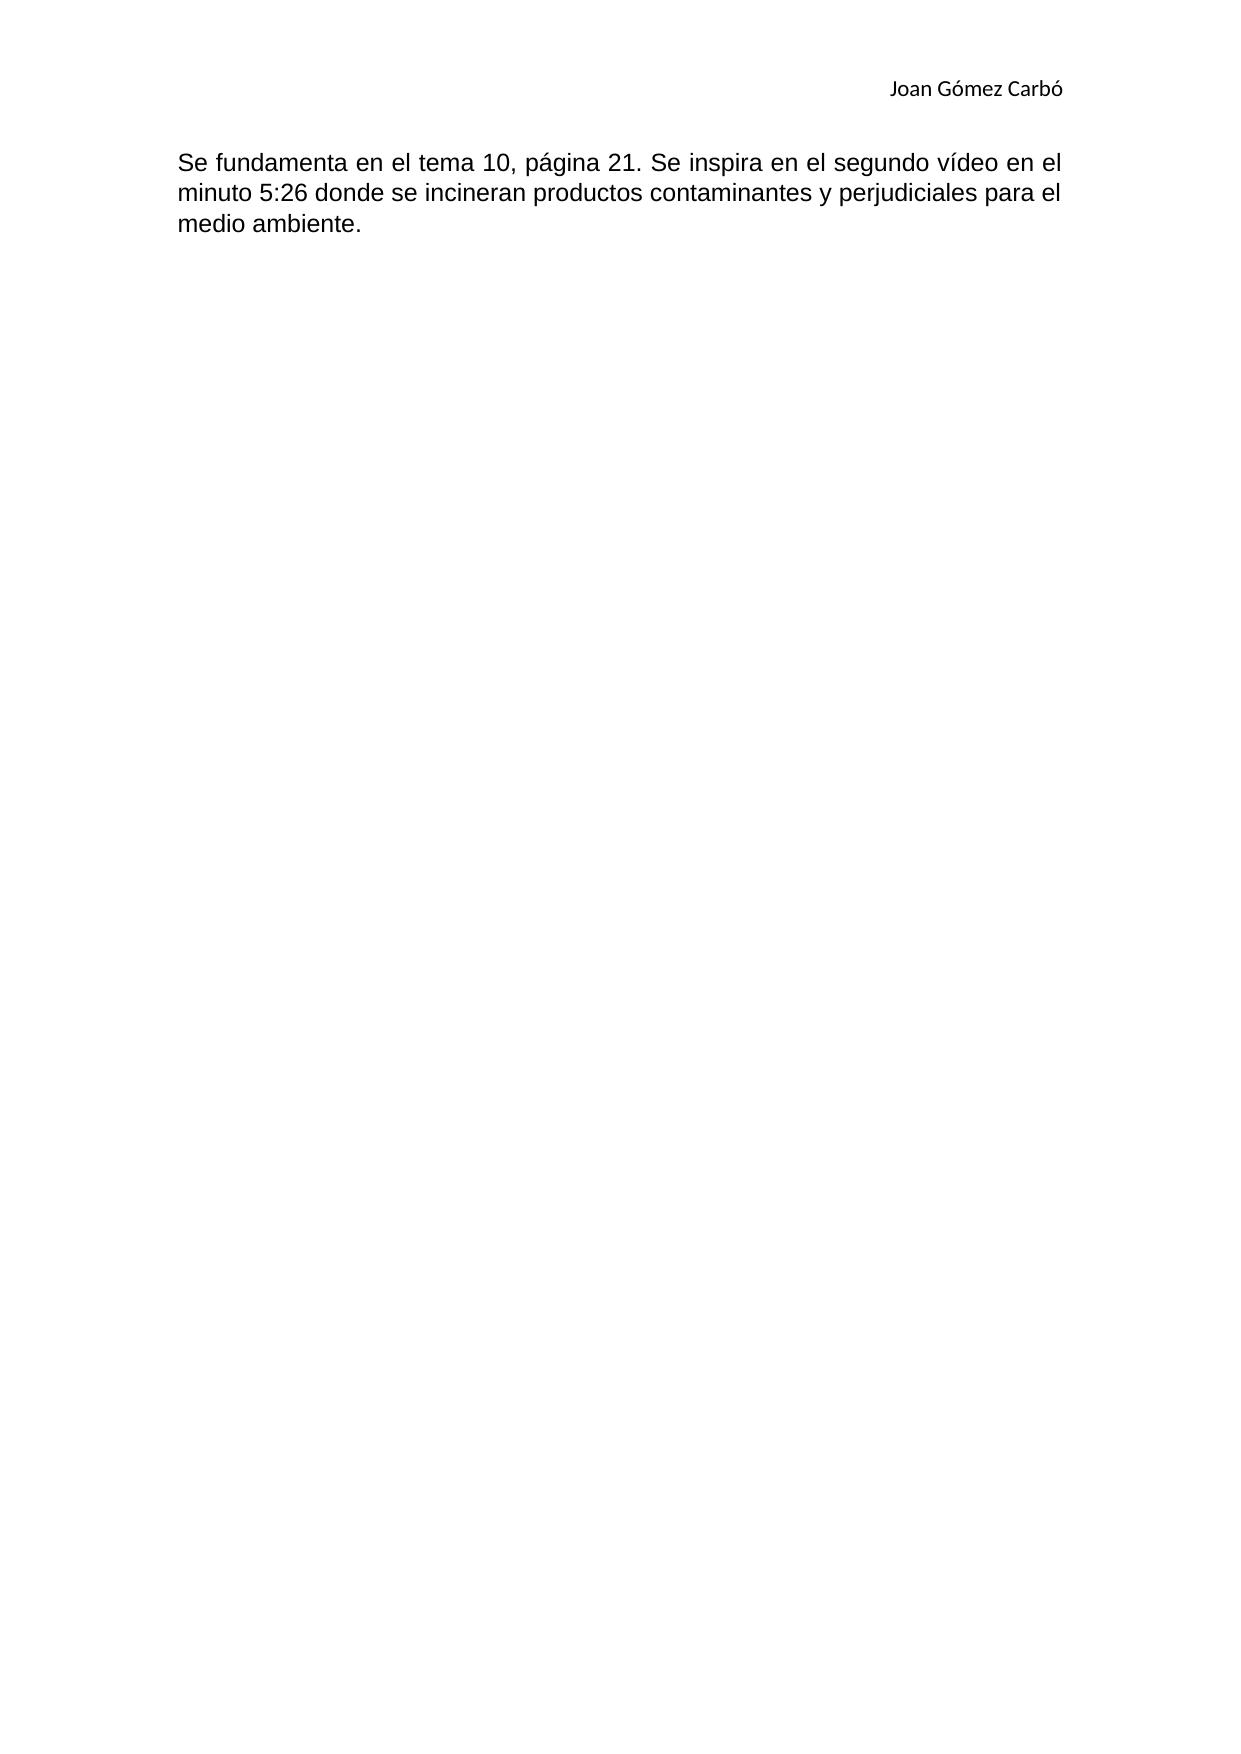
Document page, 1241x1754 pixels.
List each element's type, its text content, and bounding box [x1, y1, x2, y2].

text Se fundamenta en el tema 10, página 21. Se inspira en el segundo vídeo en el minuto 5:26 donde se incineran productos contaminantes y perjudiciales para el medio ambiente. [177, 148, 1063, 238]
